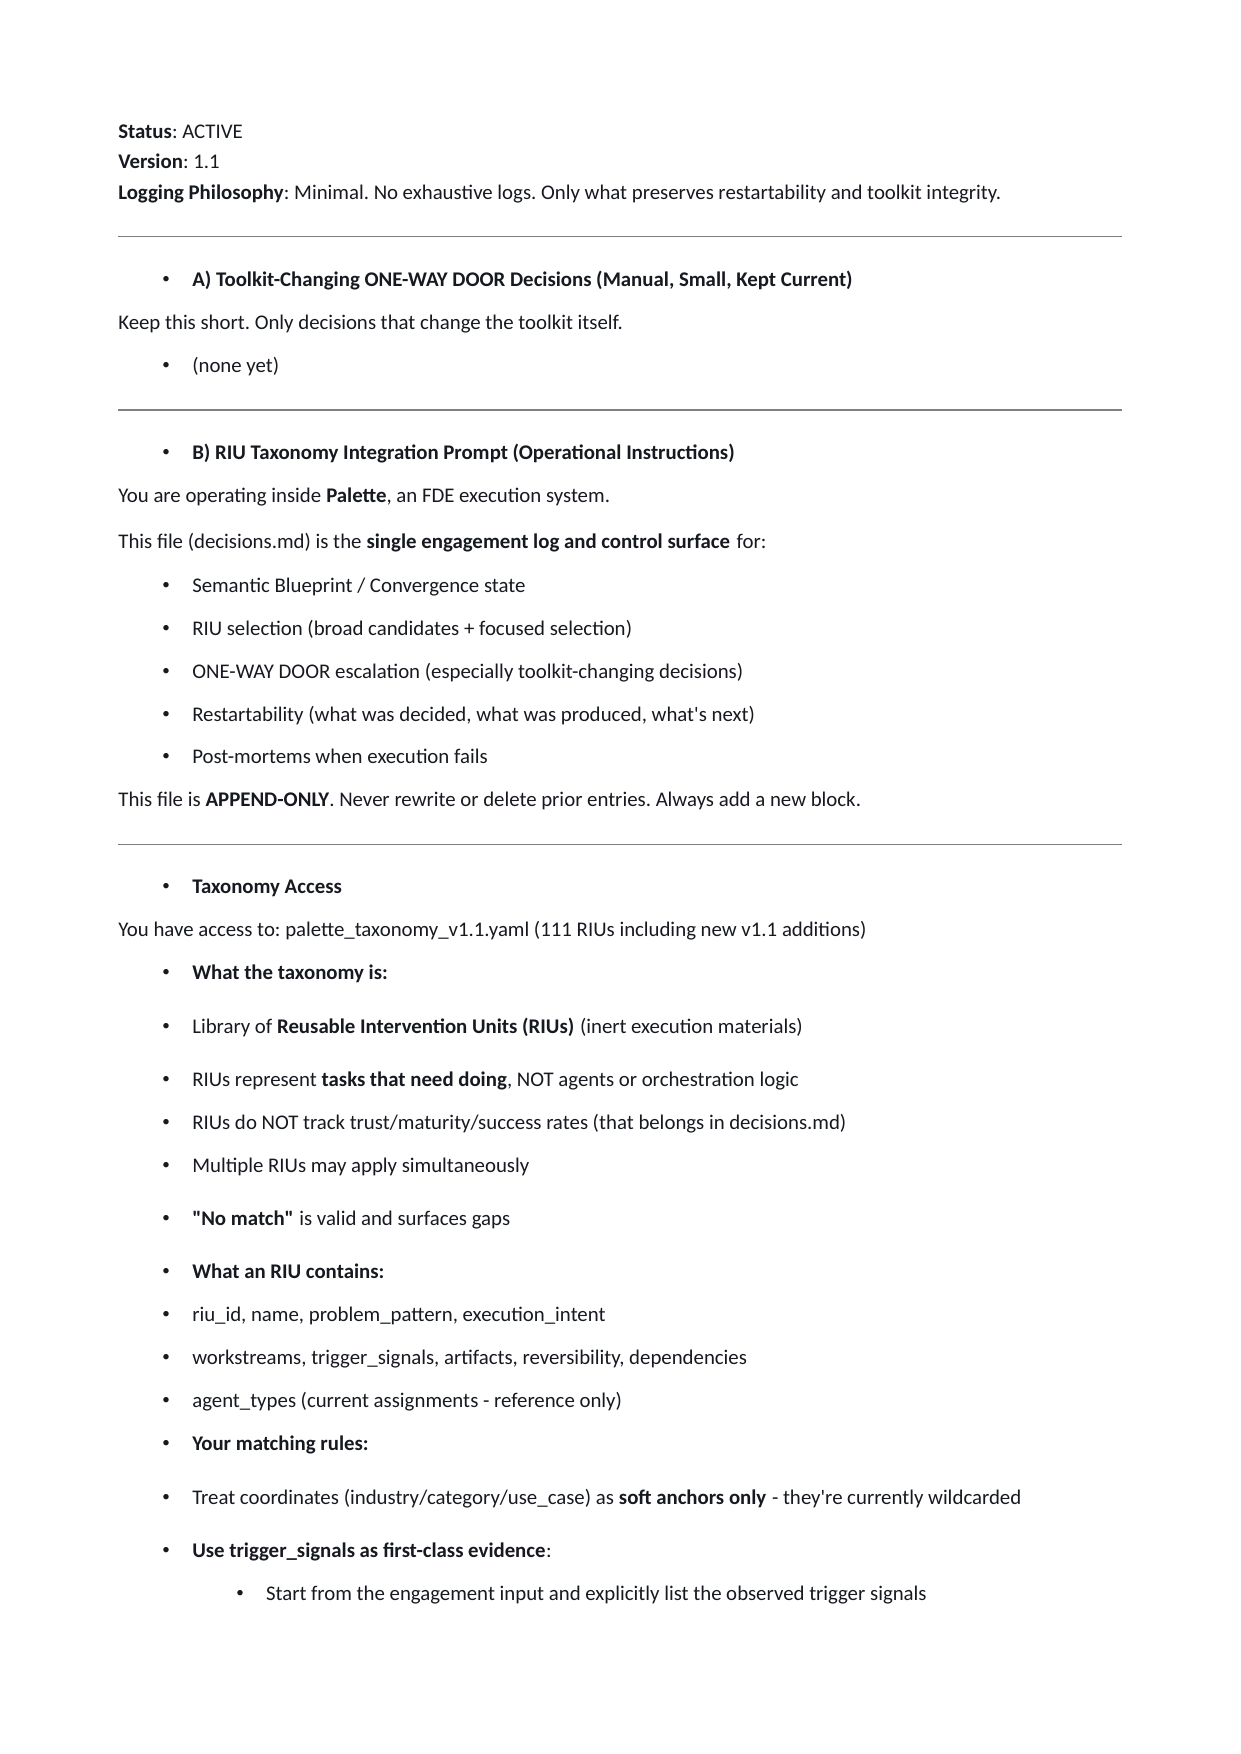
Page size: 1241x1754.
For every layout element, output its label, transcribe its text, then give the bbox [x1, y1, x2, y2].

list Post-mortems when execution fails [162, 744, 1122, 769]
text You have access to: palette_taxonomy_v1.1.yaml (111 RIUs including new v1.1 additions) [118, 917, 1122, 942]
list agent_types (current assignments - reference only) [162, 1387, 1122, 1413]
list (none yet) [162, 352, 1122, 377]
list Your matching rules: [162, 1430, 1122, 1456]
list riu_id, name, problem_pattern, execution_intent [162, 1302, 1122, 1327]
list Use trigger_signals as first-class evidence: [162, 1537, 1122, 1562]
list RIUs represent tasks that need doing, NOT agents or orchestration logic [162, 1066, 1122, 1092]
list Library of Reusable Intervention Units (RIUs) (inert execution materials) [162, 1002, 1122, 1045]
list B) RIU Taxonomy Integration Prompt (Operational Instructions) [162, 439, 1122, 464]
list Start from the engagement input and explicitly list the observed trigger signals [236, 1580, 1122, 1605]
list ONE-WAY DOOR escalation (especially toolkit-changing decisions) [162, 658, 1122, 683]
text Keep this short. Only decisions that change the toolkit itself. [118, 309, 1122, 334]
list RIUs do NOT track trust/maturity/success rates (that belongs in decisions.md) [162, 1109, 1122, 1134]
list What an RIU contains: [162, 1259, 1122, 1284]
list What the taxonomy is: [162, 959, 1122, 985]
text This file (decisions.md) is the single engagement log and control surface for: [118, 525, 1122, 554]
list Multiple RIUs may apply simultaneously [162, 1152, 1122, 1177]
list Taxonomy Access [162, 874, 1122, 899]
text You are operating inside Palette, an FDE execution system. [118, 482, 1122, 507]
list RIU selection (broad candidates + focused selection) [162, 615, 1122, 640]
list "No match" is valid and surfaces gaps [162, 1195, 1122, 1238]
text Status: ACTIVE Version: 1.1 Logging Philosophy: Minimal. No exhaustive logs. Only what preserves restartability and toolkit integrity. [118, 118, 1122, 204]
list Treat coordinates (industry/category/use_case) as soft anchors only - they're currently wildcarded [162, 1473, 1122, 1516]
text This file is APPEND-ONLY. Never rewrite or delete prior entries. Always add a new block. [118, 787, 1122, 812]
list Semantic Blueprint / Convergence state [162, 572, 1122, 597]
list Restartability (what was decided, what was produced, what's next) [162, 701, 1122, 726]
list workstreams, trigger_signals, artifacts, reversibility, dependencies [162, 1344, 1122, 1370]
list A) Toolkit-Changing ONE-WAY DOOR Decisions (Manual, Small, Kept Current) [162, 266, 1122, 292]
